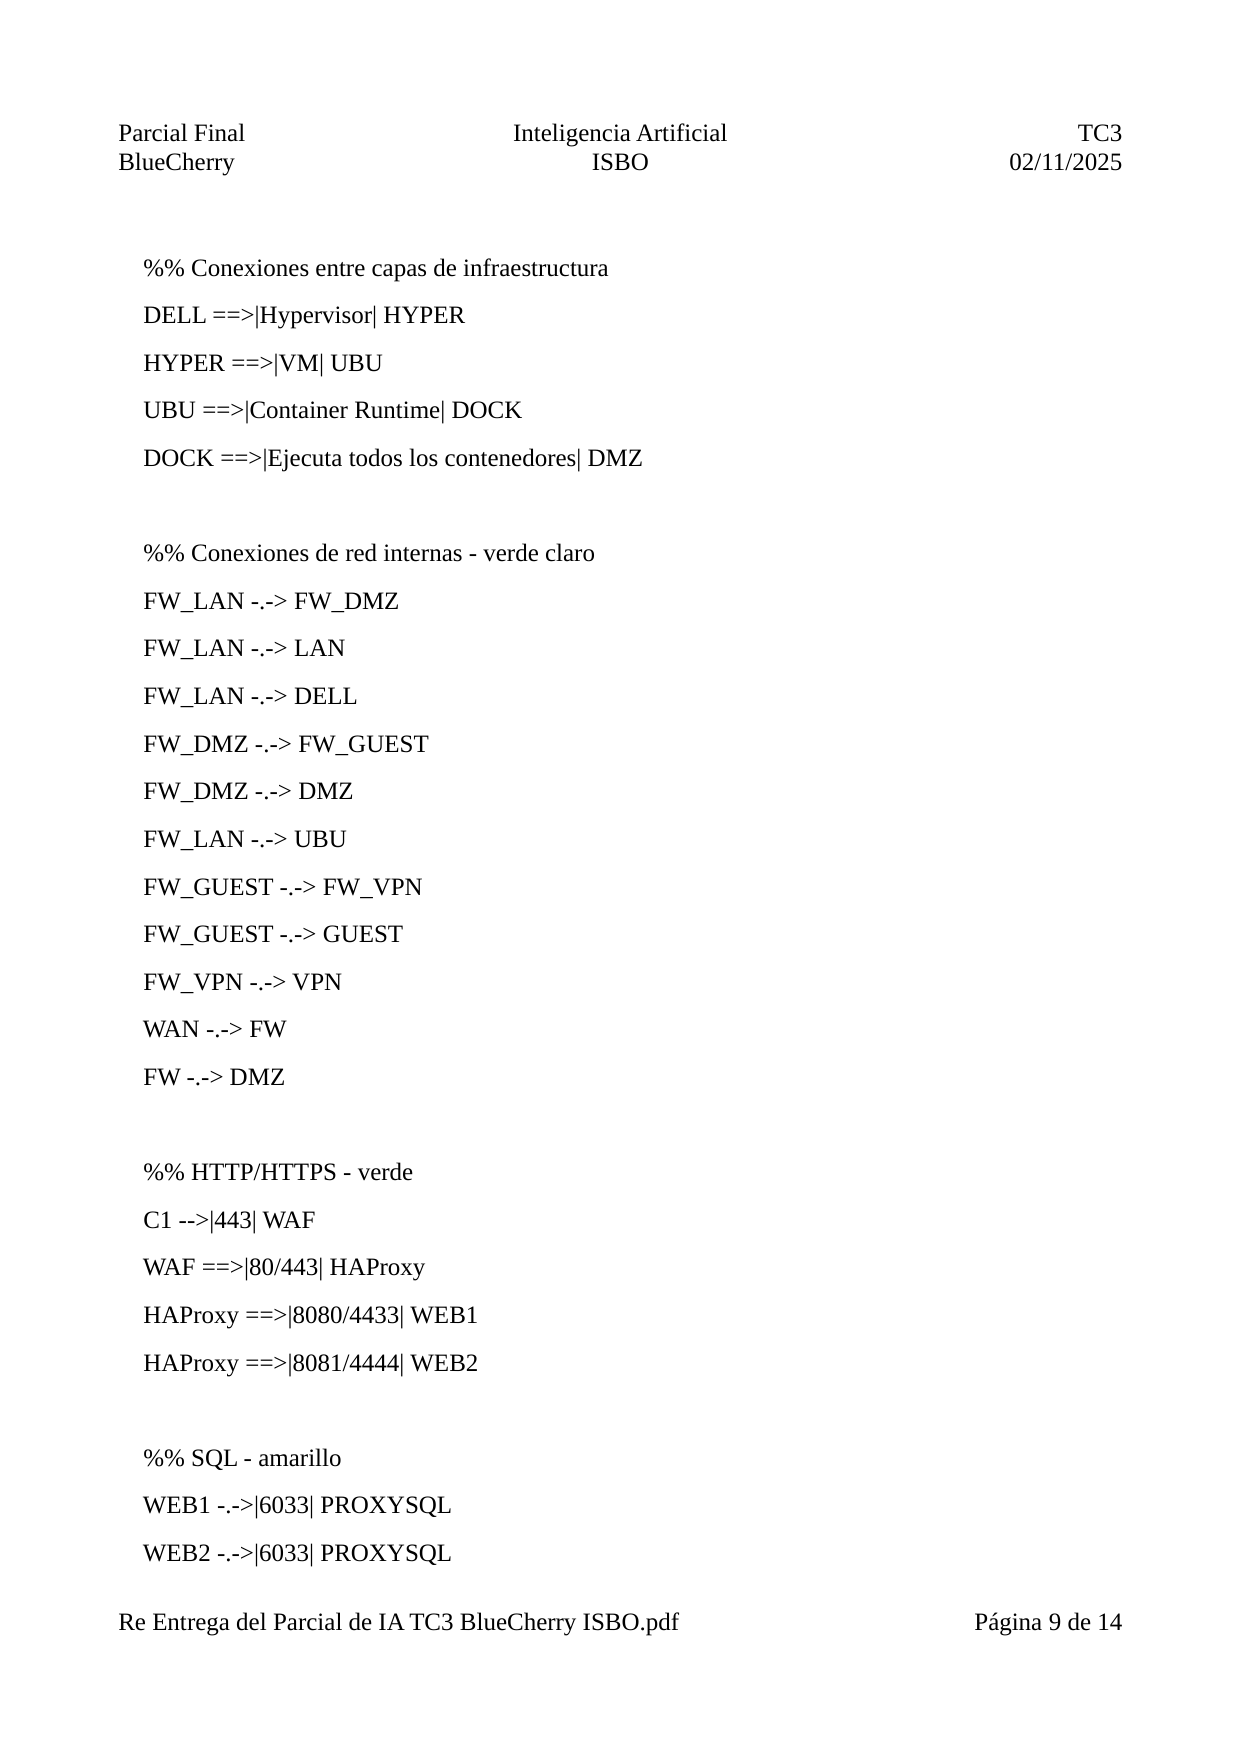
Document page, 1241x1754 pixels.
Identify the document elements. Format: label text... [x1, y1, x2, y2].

text FW_DMZ -.-> DMZ [118, 776, 1122, 805]
text %% HTTP/HTTPS - verde [118, 1157, 1122, 1186]
text FW_LAN -.-> DELL [118, 681, 1122, 710]
text FW_LAN -.-> FW_DMZ [118, 586, 1122, 615]
text C1 -->|443| WAF [118, 1205, 1122, 1233]
text FW_GUEST -.-> FW_VPN [118, 872, 1122, 900]
text FW_GUEST -.-> GUEST [118, 919, 1122, 948]
text FW_LAN -.-> LAN [118, 633, 1122, 662]
text UBU ==>|Container Runtime| DOCK [118, 396, 1122, 424]
text WEB1 -.->|6033| PROXYSQL [118, 1490, 1122, 1519]
text FW_DMZ -.-> FW_GUEST [118, 729, 1122, 757]
text HYPER ==>|VM| UBU [118, 348, 1122, 377]
text FW -.-> DMZ [118, 1062, 1122, 1091]
text HAProxy ==>|8081/4444| WEB2 [118, 1348, 1122, 1376]
text FW_VPN -.-> VPN [118, 967, 1122, 996]
text HAProxy ==>|8080/4433| WEB1 [118, 1300, 1122, 1329]
text FW_LAN -.-> UBU [118, 824, 1122, 853]
text %% Conexiones entre capas de infraestructura [118, 253, 1122, 281]
text %% SQL - amarillo [118, 1443, 1122, 1472]
text %% Conexiones de red internas - verde claro [118, 538, 1122, 567]
text WAN -.-> FW [118, 1014, 1122, 1043]
text DOCK ==>|Ejecuta todos los contenedores| DMZ [118, 443, 1122, 472]
text DELL ==>|Hypervisor| HYPER [118, 300, 1122, 329]
text WEB2 -.->|6033| PROXYSQL [118, 1538, 1122, 1567]
text WAF ==>|80/443| HAProxy [118, 1252, 1122, 1281]
